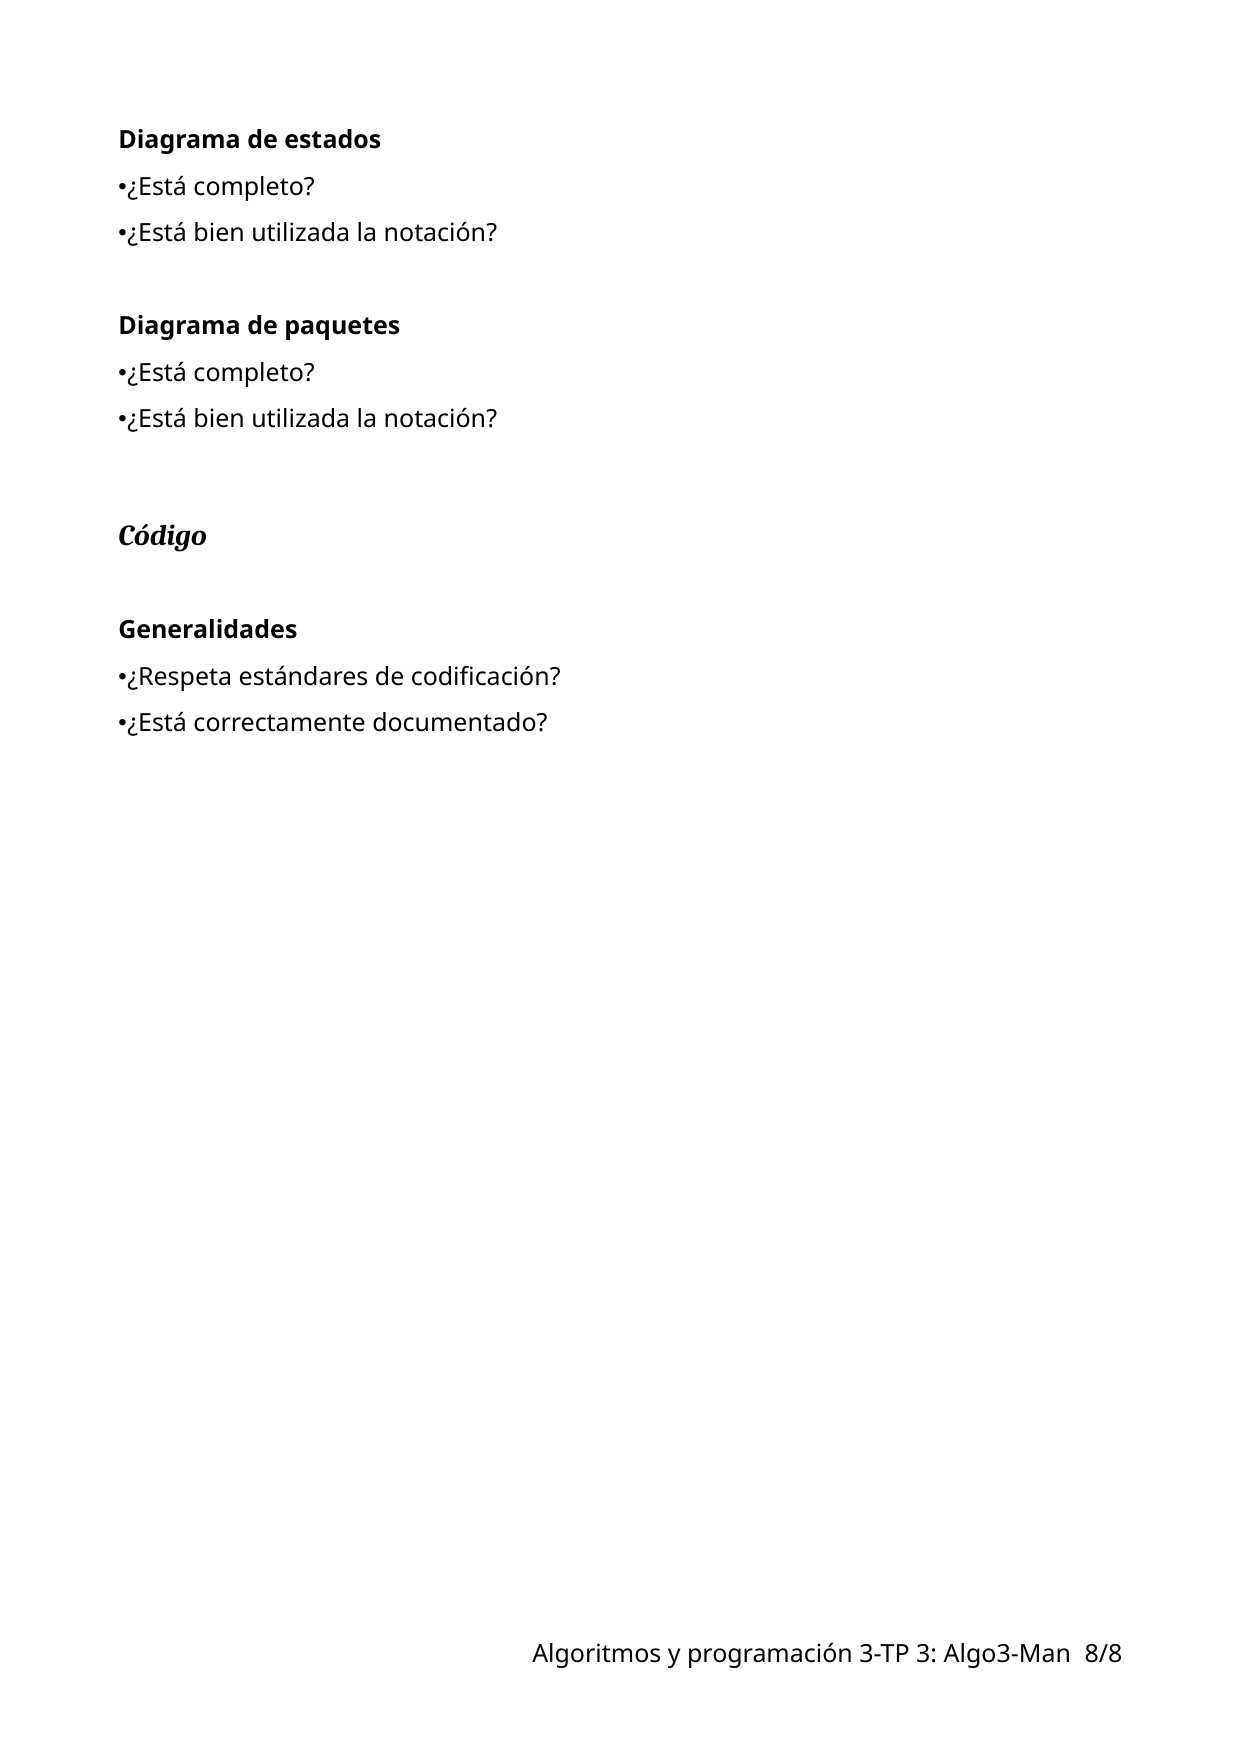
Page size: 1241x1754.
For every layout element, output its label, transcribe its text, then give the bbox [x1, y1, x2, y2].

text Diagrama de paquetes [118, 308, 1122, 342]
list ¿Está completo? [118, 168, 1122, 202]
text Diagrama de estados [118, 122, 1122, 156]
list ¿Está bien utilizada la notación? [118, 401, 1122, 435]
list ¿Está completo? [118, 354, 1122, 388]
list ¿Está bien utilizada la notación? [118, 215, 1122, 249]
list ¿Respeta estándares de codificación? [118, 658, 1122, 692]
list ¿Está correctamente documentado? [118, 705, 1122, 739]
subtitle Código [118, 519, 1122, 553]
text Generalidades [118, 612, 1122, 646]
